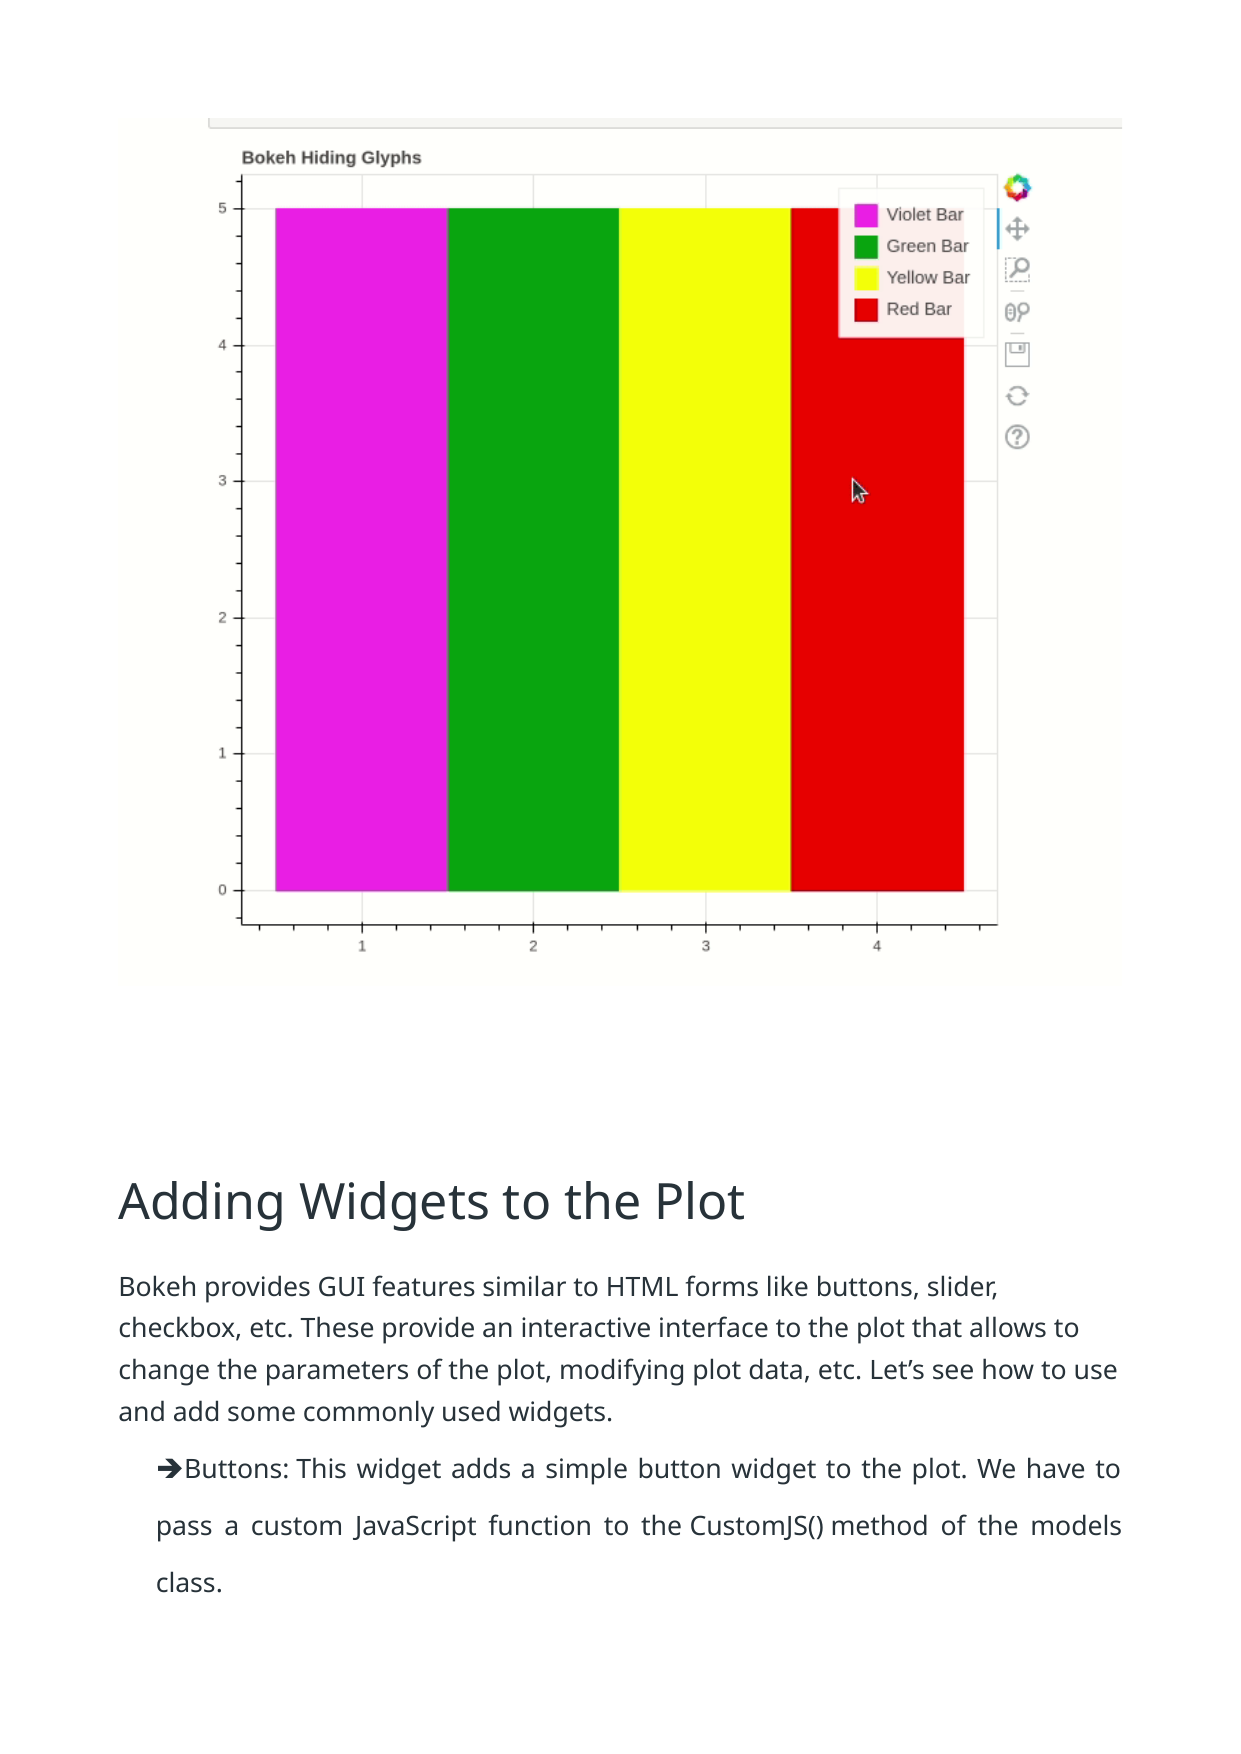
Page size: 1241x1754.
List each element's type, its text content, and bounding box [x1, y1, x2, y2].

subtitle Adding Widgets to the Plot [118, 1166, 1122, 1234]
list Buttons: This widget adds a simple button widget to the plot. We have to pass a custom JavaScript function to the CustomJS() method of the models class. [156, 1450, 1122, 1600]
text Bokeh provides GUI features similar to HTML forms like buttons, slider, checkbox, etc. These provide an interactive interface to the plot that allows to change the parameters of the plot, modifying plot data, etc. Let’s see how to use and add some commonly used widgets. [118, 1268, 1122, 1429]
picture [118, 118, 1123, 986]
